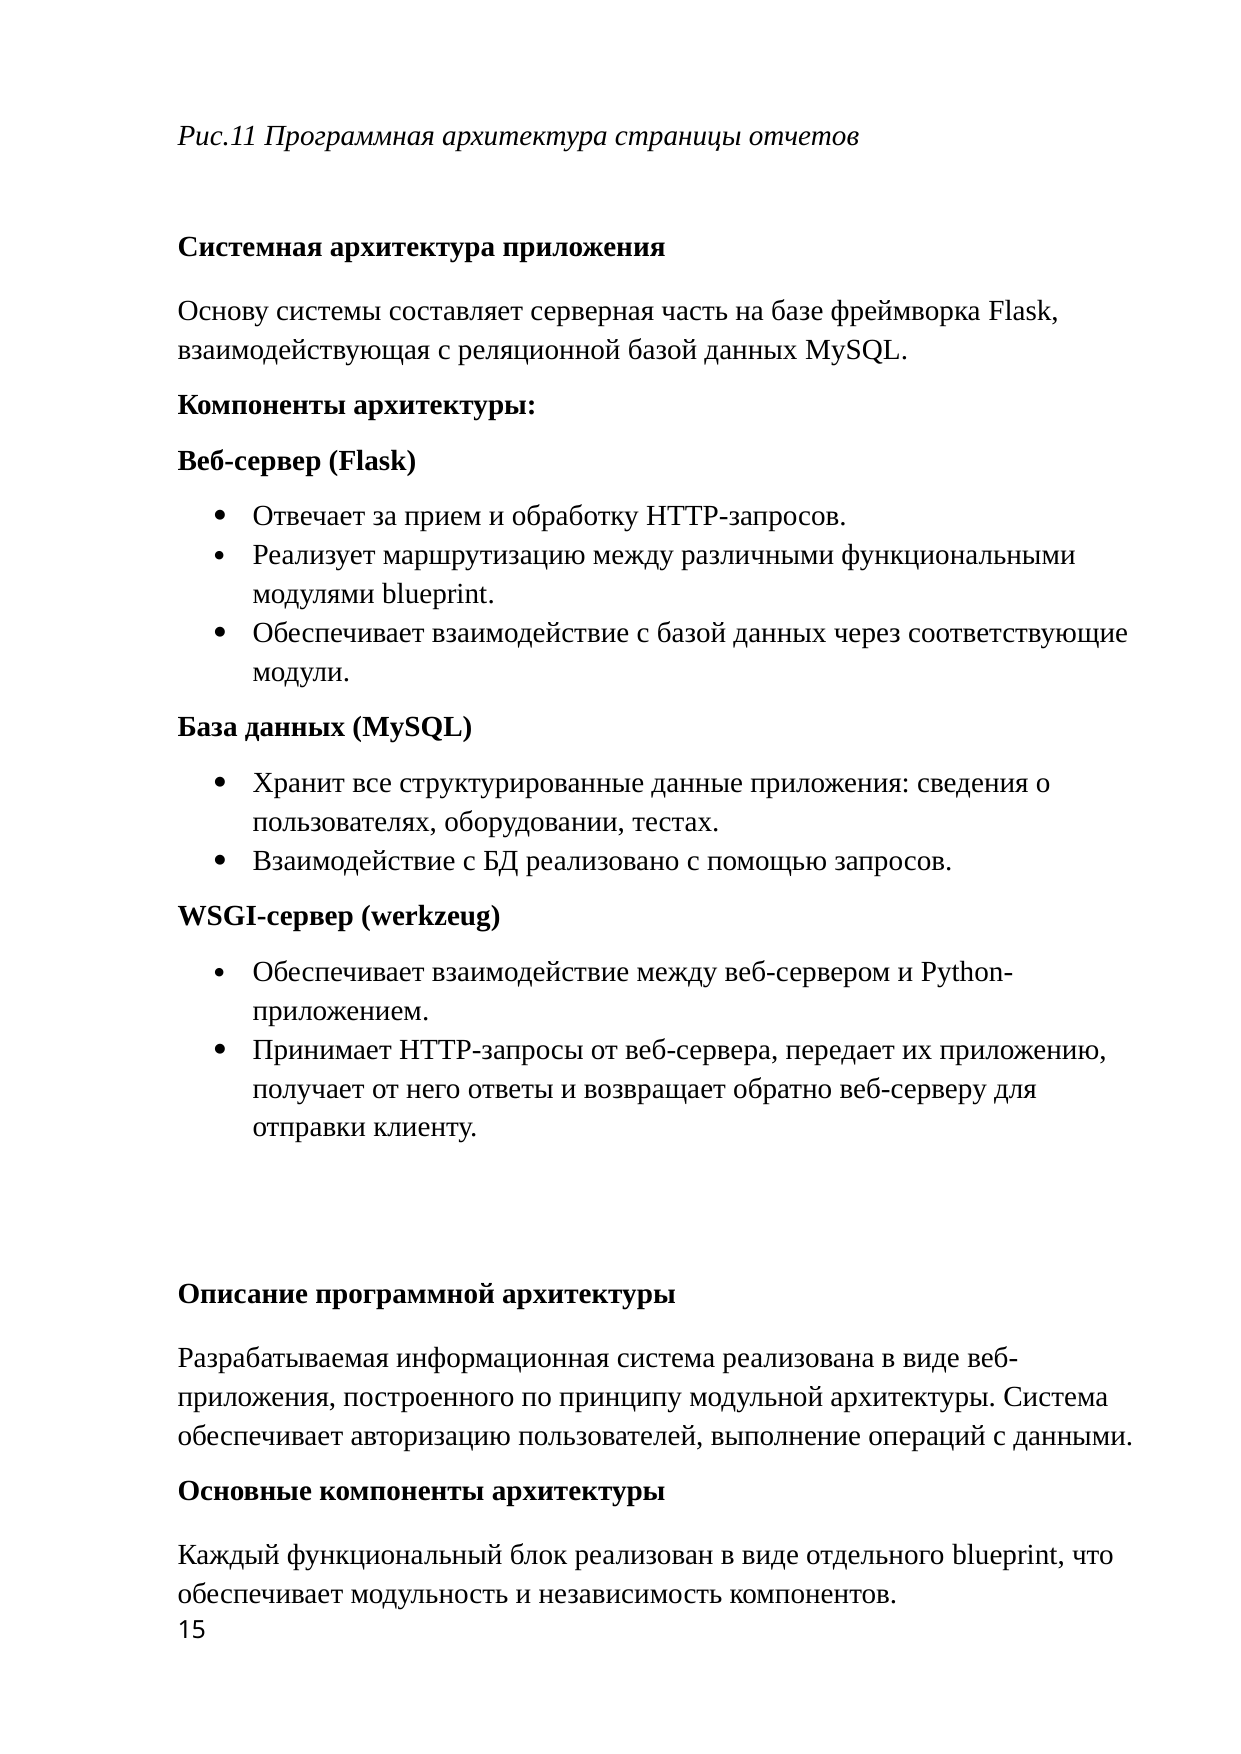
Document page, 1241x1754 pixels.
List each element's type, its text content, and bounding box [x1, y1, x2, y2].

list Принимает НТТР-запросы от веб-сервера, передает их приложению, получает от него ответы и возвращает обратно веб-серверу для отправки клиенту. [215, 1032, 1152, 1143]
text Основу системы составляет серверная часть на базе фреймворка Flask, взаимодействующая с реляционной базой данных MySQL. [177, 293, 1152, 365]
list Реализует маршрутизацию между различными функциональными модулями blueprint. [215, 537, 1152, 610]
subtitle Описание программной архитектуры [177, 1276, 1152, 1310]
text Компоненты архитектуры: [177, 387, 1152, 421]
list Взаимодействие с БД реализовано с помощью запросов. [215, 843, 1152, 877]
text Каждый функциональный блок реализован в виде отдельного blueprint, что обеспечивает модульность и независимость компонентов. [177, 1537, 1152, 1609]
text Веб-сервер (Flask) [177, 443, 1152, 476]
list Обеспечивает взаимодействие между веб-сервером и Python-приложением. [215, 954, 1152, 1026]
list Хранит все структурированные данные приложения: сведения о пользователях, оборудовании, тестах. [215, 765, 1152, 838]
text WSGI-сервер (werkzeug) [177, 898, 1152, 932]
subtitle Основные компоненты архитектуры [177, 1473, 1152, 1507]
text База данных (MySQL) [177, 709, 1152, 743]
list Обеспечивает взаимодействие с базой данных через соответствующие модули. [215, 615, 1152, 688]
subtitle Системная архитектура приложения [177, 229, 1152, 263]
text Рис.11 Программная архитектура страницы отчетов [177, 118, 1152, 152]
list Отвечает за прием и обработку НТТР-запросов. [215, 498, 1152, 532]
text Разрабатываемая информационная система реализована в виде веб-приложения, построенного по принципу модульной архитектуры. Система обеспечивает авторизацию пользователей, выполнение операций с данными. [177, 1340, 1152, 1451]
